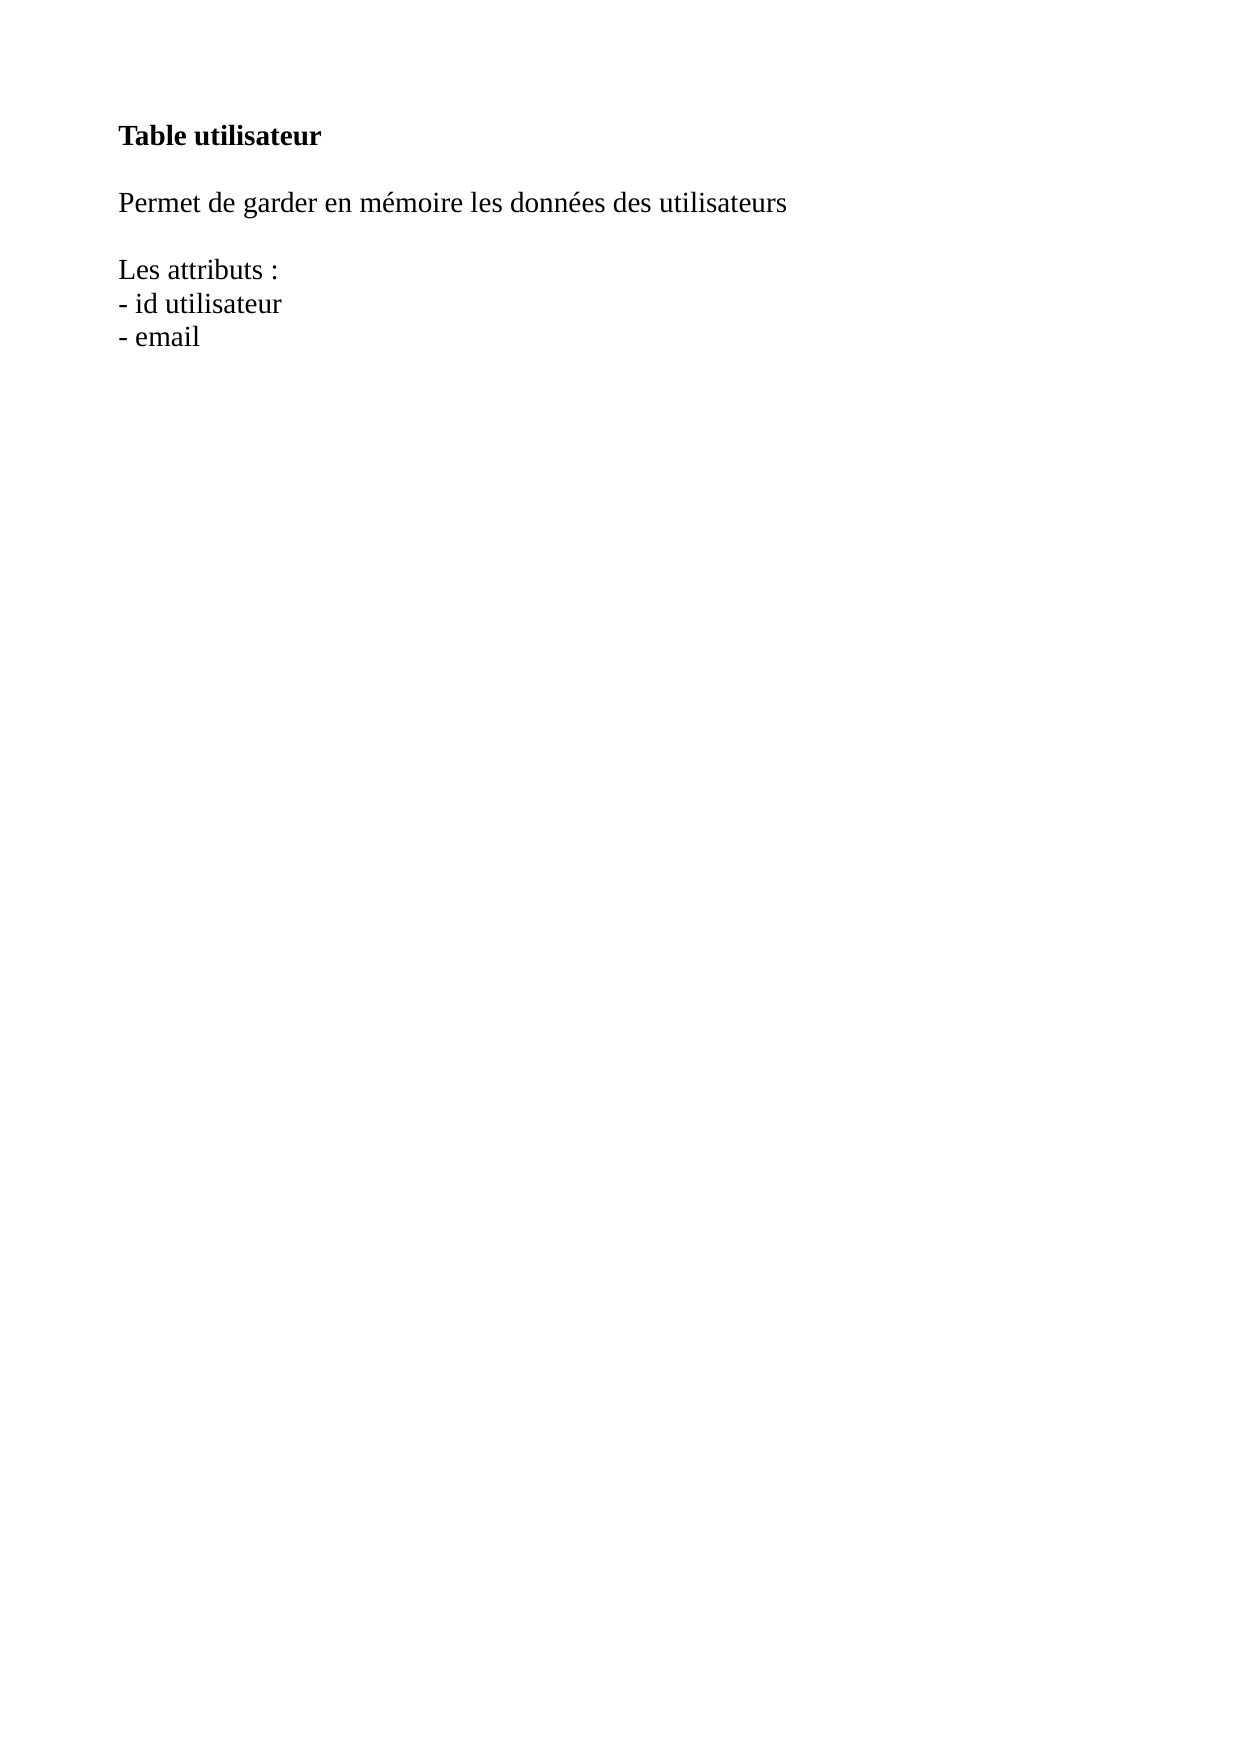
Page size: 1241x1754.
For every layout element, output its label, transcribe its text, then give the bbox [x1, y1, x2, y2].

text - id utilisateur [118, 286, 1122, 319]
text Les attributs : [118, 252, 1122, 286]
text Permet de garder en mémoire les données des utilisateurs [118, 185, 1122, 219]
text - email [118, 319, 1122, 353]
text Table utilisateur [118, 118, 1122, 152]
